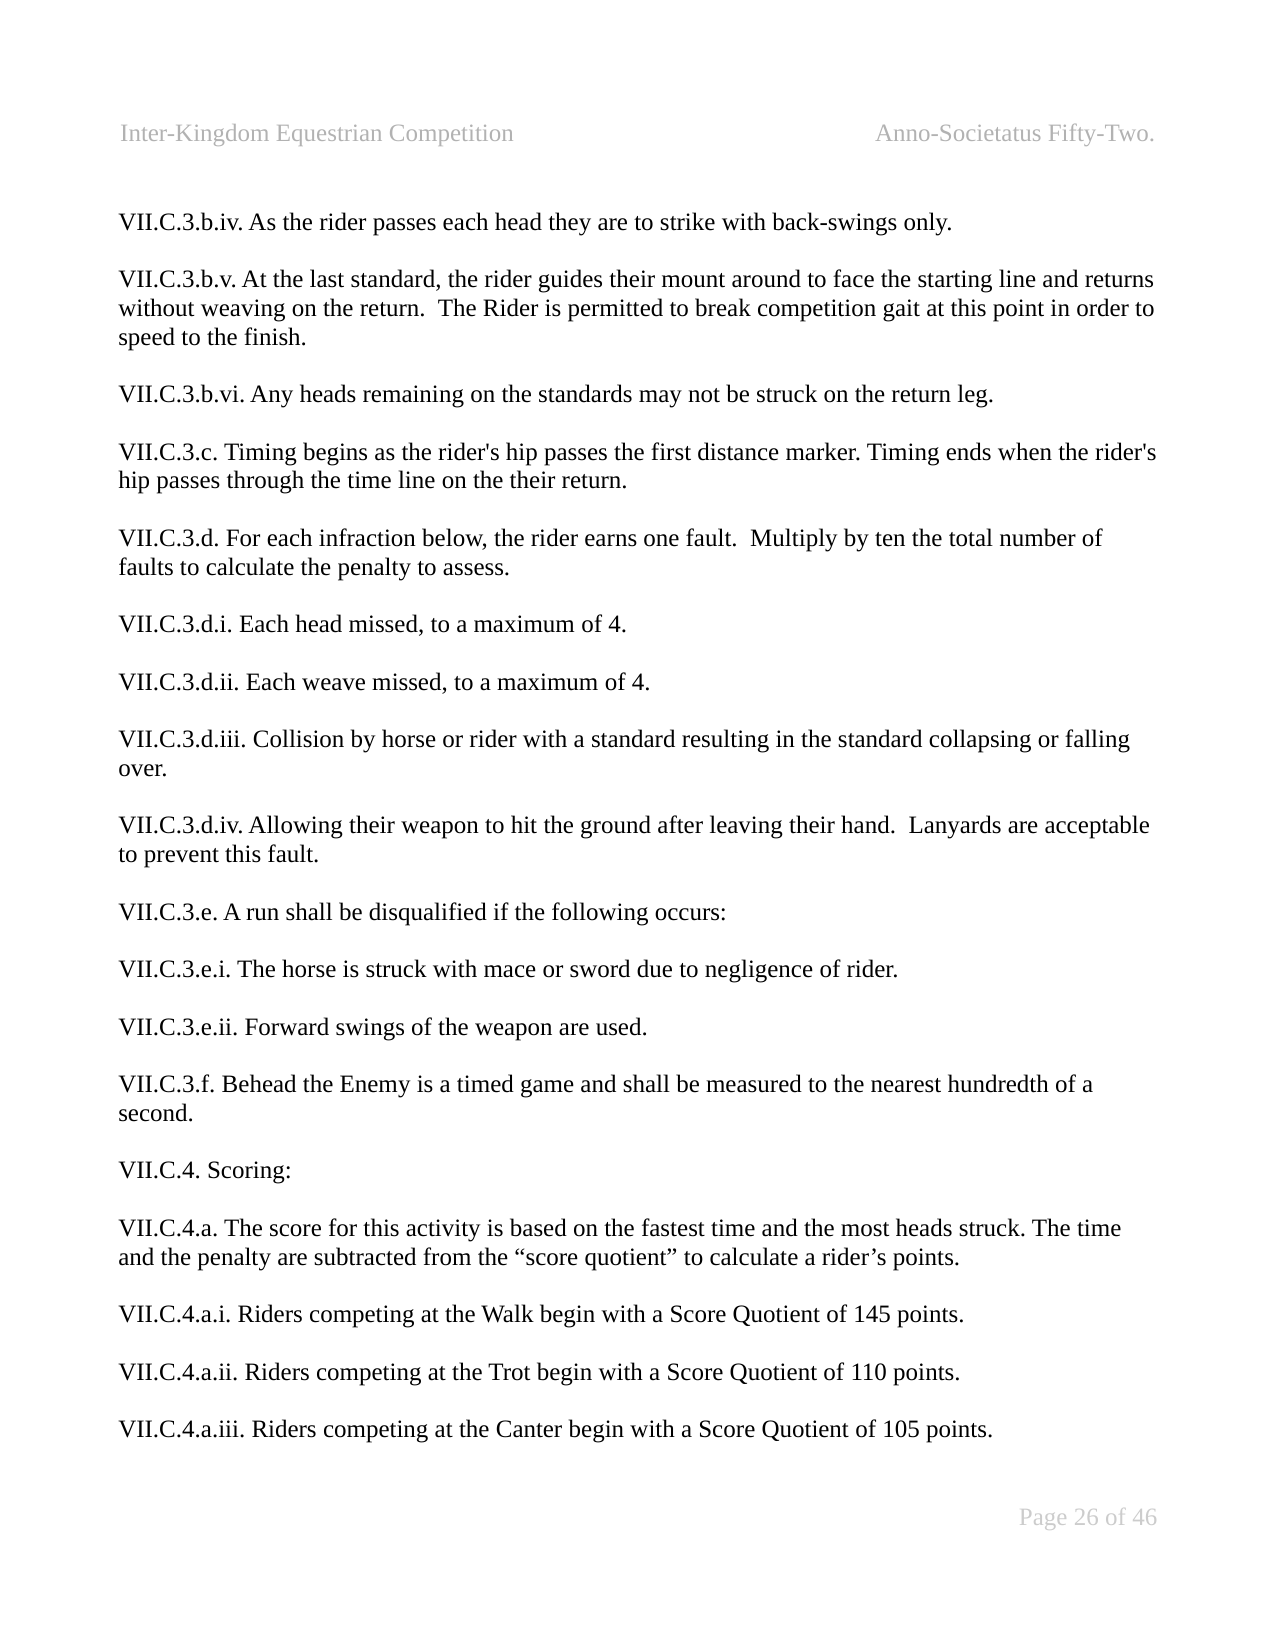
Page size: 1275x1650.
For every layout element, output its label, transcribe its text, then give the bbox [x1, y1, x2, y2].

text VII.C.4.a.iii. Riders competing at the Canter begin with a Score Quotient of 105 points. [118, 1414, 1157, 1443]
text VII.C.3.d.ii. Each weave missed, to a maximum of 4. [118, 667, 1157, 696]
text VII.C.3.d. For each infraction below, the rider earns one fault. Multiply by ten the total number of faults to calculate the penalty to assess. [118, 523, 1157, 581]
text VII.C.4.a. The score for this activity is based on the fastest time and the most heads struck. The time and the penalty are subtracted from the “score quotient” to calculate a rider’s points. [118, 1213, 1157, 1271]
text VII.C.3.b.vi. Any heads remaining on the standards may not be struck on the return leg. [118, 379, 1157, 408]
text VII.C.3.e.ii. Forward swings of the weapon are used. [118, 1012, 1157, 1041]
text VII.C.3.d.iv. Allowing their weapon to hit the ground after leaving their hand. Lanyards are acceptable to prevent this fault. [118, 811, 1157, 868]
text VII.C.3.e. A run shall be disqualified if the following occurs: [118, 897, 1157, 926]
text VII.C.3.d.iii. Collision by horse or rider with a standard resulting in the standard collapsing or falling over. [118, 724, 1157, 782]
text VII.C.3.c. Timing begins as the rider's hip passes the first distance marker. Timing ends when the rider's hip passes through the time line on the their return. [118, 437, 1157, 494]
text VII.C.3.e.i. The horse is struck with mace or sword due to negligence of rider. [118, 954, 1157, 983]
text VII.C.4. Scoring: [118, 1156, 1157, 1184]
text VII.C.3.b.v. At the last standard, the rider guides their mount around to face the starting line and returns without weaving on the return. The Rider is permitted to break competition gait at this point in order to speed to the finish. [118, 264, 1157, 351]
text VII.C.4.a.ii. Riders competing at the Trot begin with a Score Quotient of 110 points. [118, 1357, 1157, 1386]
text VII.C.3.b.iv. As the rider passes each head they are to strike with back-swings only. [118, 207, 1157, 236]
text VII.C.3.d.i. Each head missed, to a maximum of 4. [118, 609, 1157, 638]
text VII.C.3.f. Behead the Enemy is a timed game and shall be measured to the nearest hundredth of a second. [118, 1069, 1157, 1127]
text VII.C.4.a.i. Riders competing at the Walk begin with a Score Quotient of 145 points. [118, 1299, 1157, 1328]
